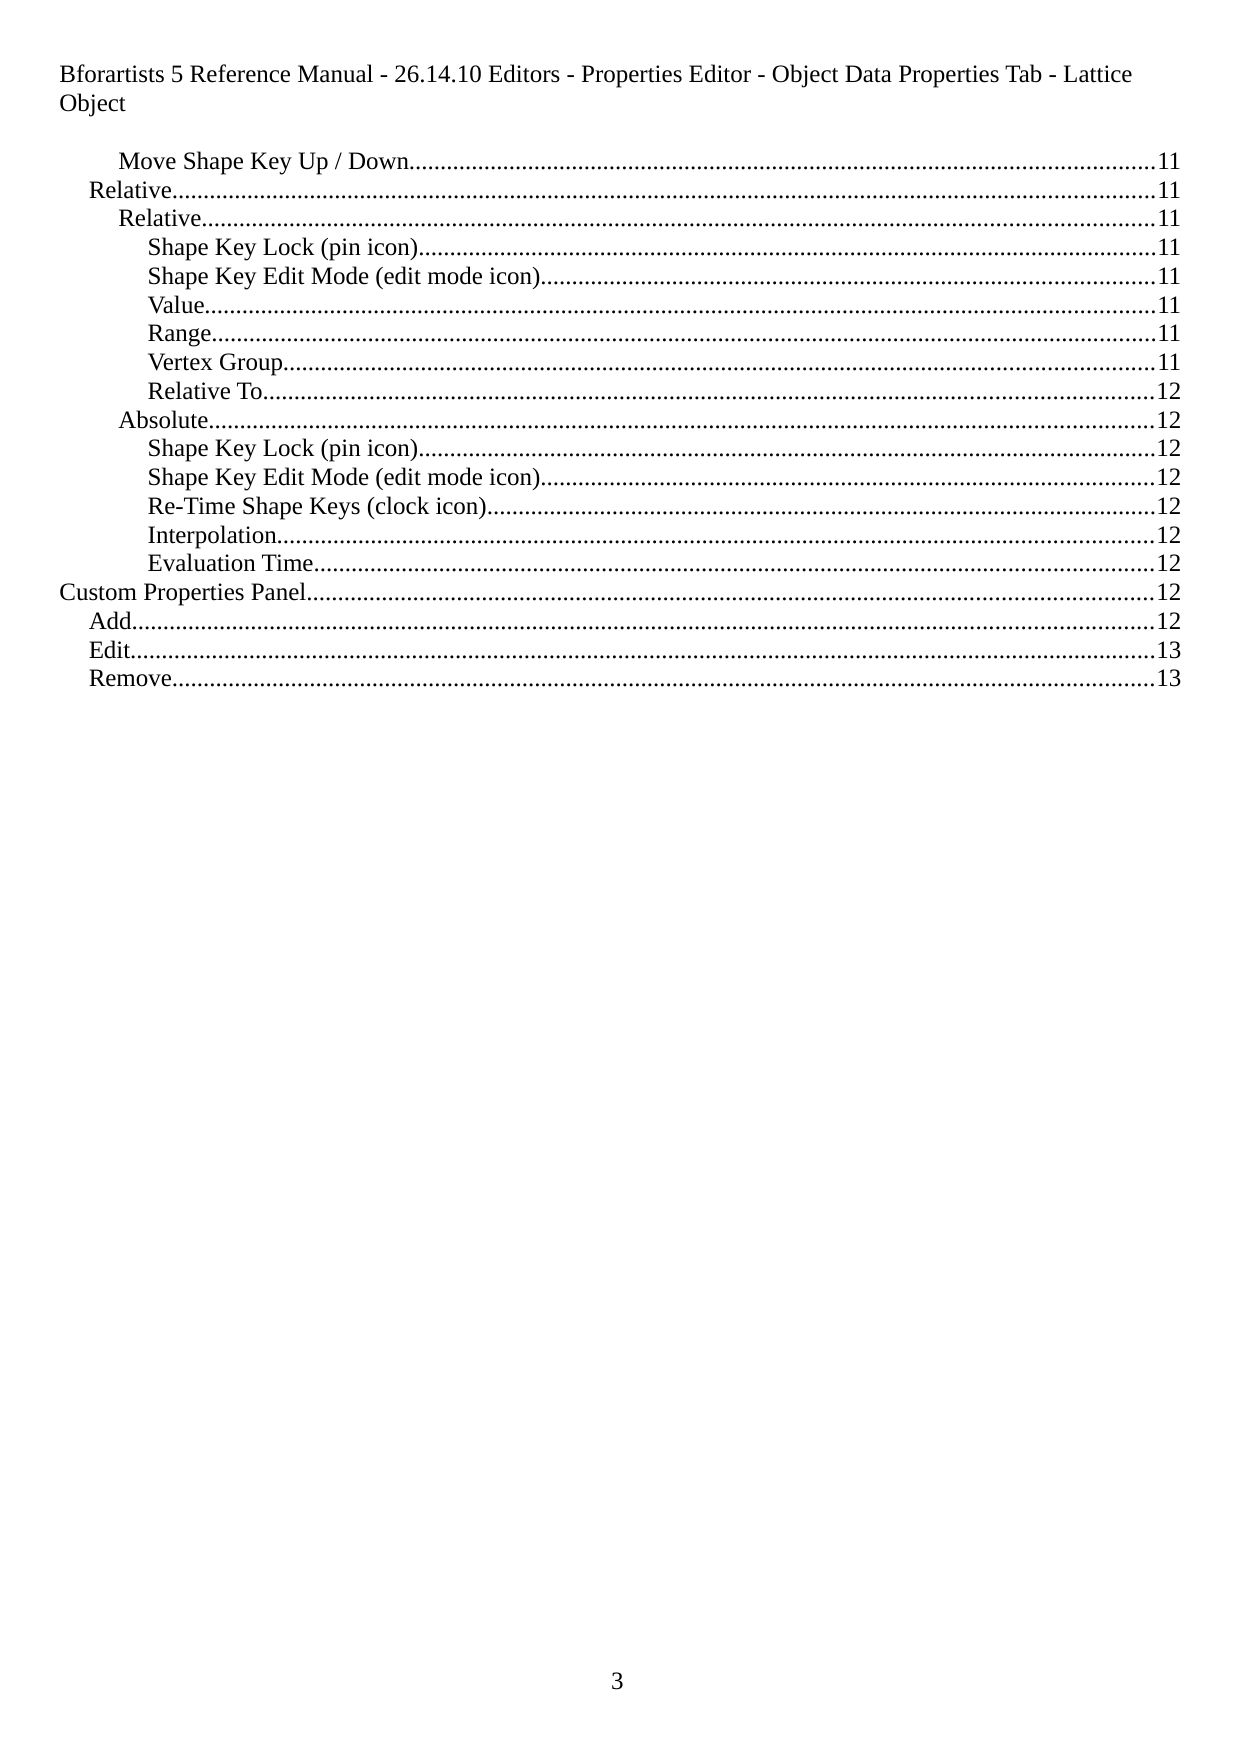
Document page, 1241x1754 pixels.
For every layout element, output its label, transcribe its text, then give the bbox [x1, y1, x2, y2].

text Edit 13 [88, 635, 1181, 663]
text Shape Key Edit Mode (edit mode icon) 12 [147, 462, 1181, 491]
text Relative 11 [88, 175, 1181, 203]
text Interpolation 12 [147, 520, 1181, 548]
text Custom Properties Panel 12 [59, 577, 1181, 606]
text Add 12 [88, 606, 1181, 635]
text Relative To 12 [147, 376, 1181, 405]
text Evaluation Time 12 [147, 548, 1181, 577]
text Absolute 12 [118, 405, 1181, 433]
text Re-Time Shape Keys (clock icon) 12 [147, 491, 1181, 520]
text Value 11 [147, 290, 1181, 318]
text Range 11 [147, 318, 1181, 347]
text Remove 13 [88, 663, 1181, 692]
text Shape Key Lock (pin icon) 12 [147, 433, 1181, 462]
text Vertex Group 11 [147, 347, 1181, 376]
text Shape Key Lock (pin icon) 11 [147, 232, 1181, 261]
text Move Shape Key Up / Down 11 [118, 146, 1181, 175]
text Relative 11 [118, 203, 1181, 232]
text Shape Key Edit Mode (edit mode icon) 11 [147, 261, 1181, 290]
